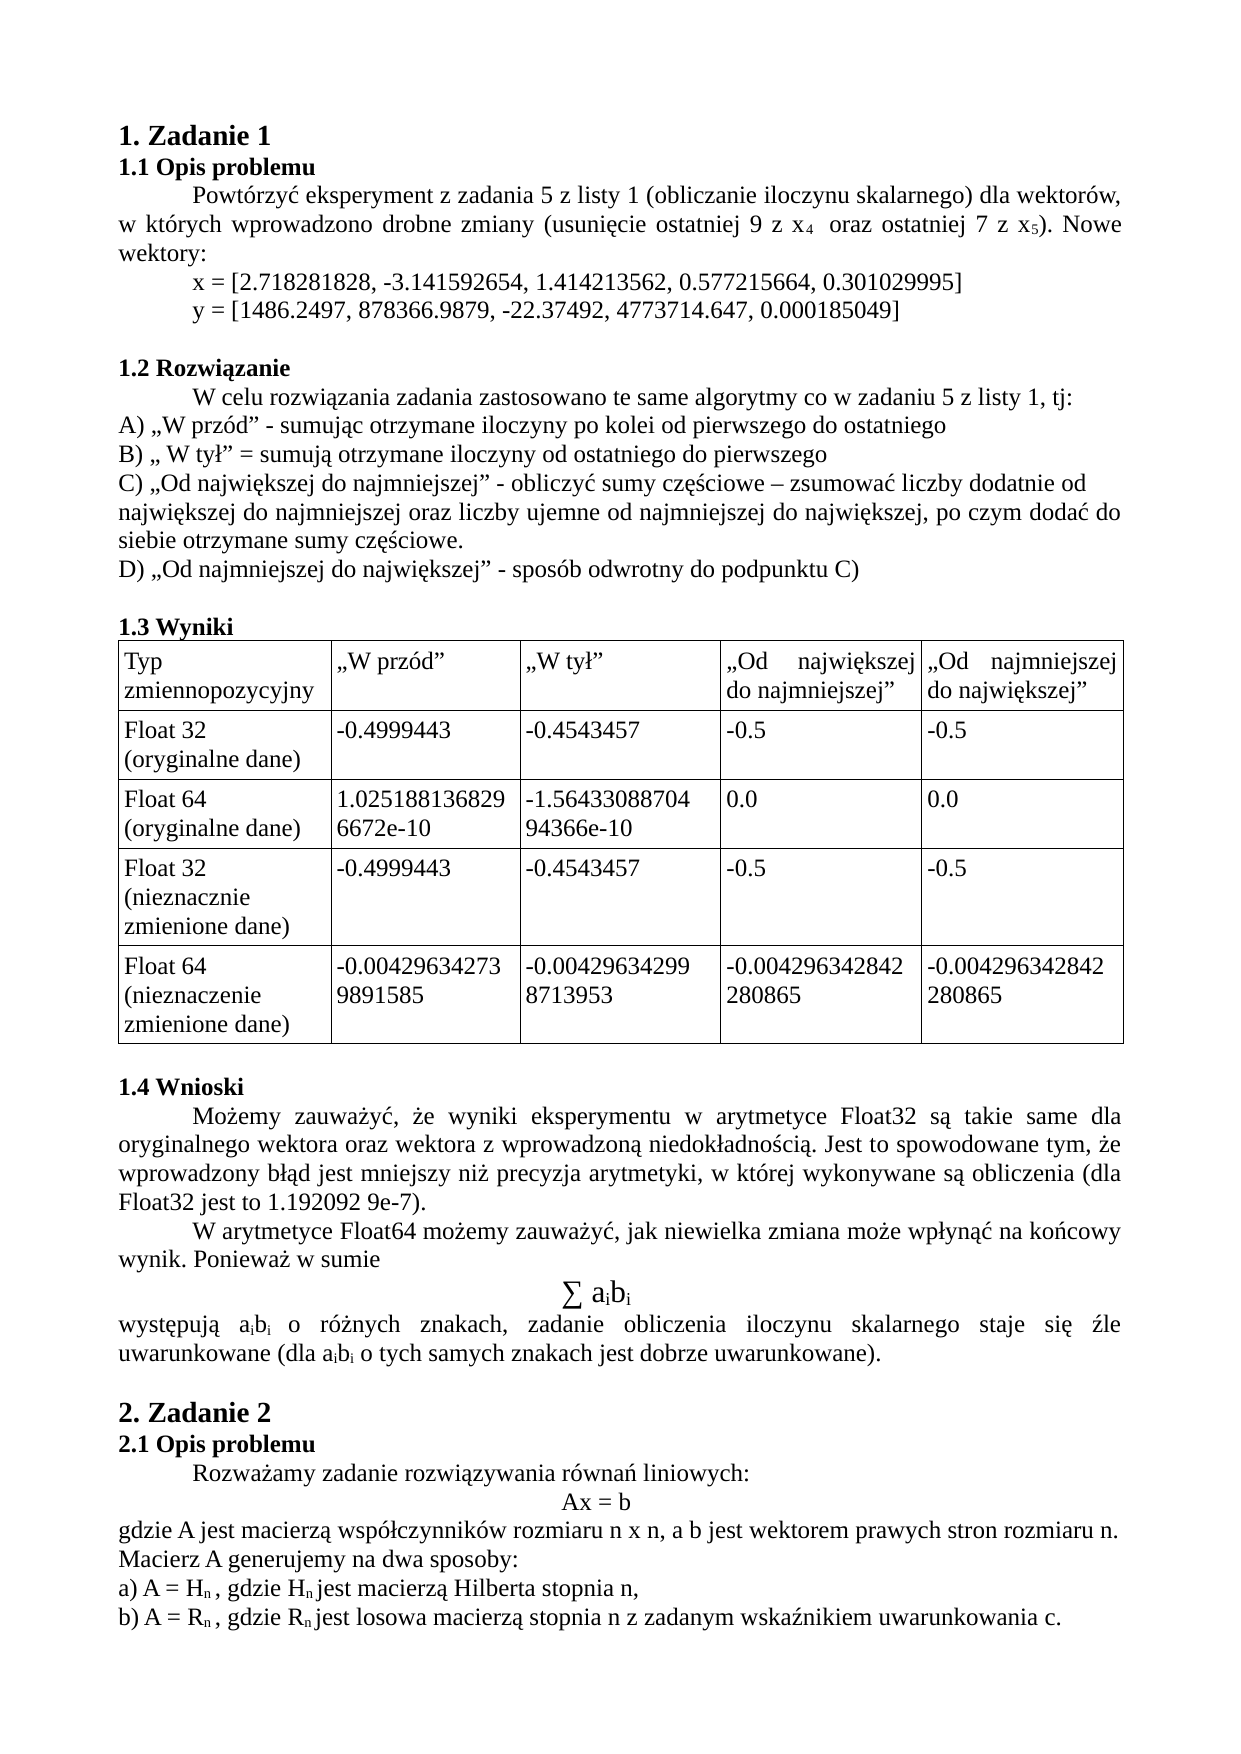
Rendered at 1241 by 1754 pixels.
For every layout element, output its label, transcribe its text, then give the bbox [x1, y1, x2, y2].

text gdzie A jest macierzą współczynników rozmiaru n x n, a b jest wektorem prawych stron rozmiaru n. [118, 1515, 1122, 1544]
text Możemy zauważyć, że wyniki eksperymentu w arytmetyce Float32 są takie same dla oryginalnego wektora oraz wektora z wprowadzoną niedokładnością. Jest to spowodowane tym, że wprowadzony błąd jest mniejszy niż precyzja arytmetyki, w której wykonywane są obliczenia (dla Float32 jest to 1.192092 9e-7). [118, 1101, 1122, 1216]
table_cell -0.5 [922, 711, 1123, 778]
text 1.4 Wnioski [118, 1072, 1122, 1101]
table_cell -0.4999443 [332, 849, 520, 945]
text W celu rozwiązania zadania zastosowano te same algorytmy co w zadaniu 5 z listy 1, tj: [118, 382, 1122, 410]
text występują aibi o różnych znakach, zadanie obliczenia iloczynu skalarnego staje się źle uwarunkowane (dla aibi o tych samych znakach jest dobrze uwarunkowane). [118, 1309, 1122, 1367]
table_header „W tył” [521, 641, 720, 709]
text Rozważamy zadanie rozwiązywania równań liniowych: [118, 1458, 1122, 1487]
text b) A = Rn , gdzie Rn jest losowa macierzą stopnia n z zadanym wskaźnikiem uwarunkowania c. [118, 1602, 1122, 1630]
table_cell -1.56433088704 94366e-10 [521, 780, 720, 848]
table_header „W przód” [332, 641, 520, 709]
table_cell -0.00429634273 9891585 [332, 946, 520, 1043]
table_cell -0.5 [922, 849, 1123, 945]
text największej do najmniejszej oraz liczby ujemne od najmniejszej do największej, po czym dodać do siebie otrzymane sumy częściowe. [118, 497, 1122, 554]
text y = [1486.2497, 878366.9879, -22.37492, 4773714.647, 0.000185049] [118, 295, 1122, 324]
text 2.1 Opis problemu [118, 1429, 1122, 1458]
table_cell -0.5 [721, 849, 921, 945]
text Macierz A generujemy na dwa sposoby: [118, 1544, 1122, 1573]
table_cell Float 64 (nieznaczenie zmienione dane) [119, 946, 331, 1043]
text 2. Zadanie 2 [118, 1396, 1122, 1429]
table_cell -0.4999443 [332, 711, 520, 778]
table_cell -0.004296342842 280865 [721, 946, 921, 1043]
table_cell -0.4543457 [521, 849, 720, 945]
text 1. Zadanie 1 [118, 118, 1122, 152]
table_cell Float 32 (nieznacznie zmienione dane) [119, 849, 331, 945]
table_header „Od największej do najmniejszej” [721, 641, 921, 709]
table_header Typ zmiennopozycyjny [119, 641, 331, 709]
text Powtórzyć eksperyment z zadania 5 z listy 1 (obliczanie iloczynu skalarnego) dla wektorów, w których wprowadzono drobne zmiany (usunięcie ostatniej 9 z x4 oraz ostatniej 7 z x5). Nowe wektory: [118, 180, 1122, 267]
table_cell Float 32 (oryginalne dane) [119, 711, 331, 778]
table_header „Od najmniejszej do największej” [922, 641, 1123, 709]
table_cell Float 64 (oryginalne dane) [119, 780, 331, 848]
table_cell 0.0 [922, 780, 1123, 848]
text 1.3 Wyniki [118, 612, 1122, 640]
table_cell -0.5 [721, 711, 921, 778]
text 1.2 Rozwiązanie [118, 353, 1122, 382]
text ∑ aibi [118, 1273, 1122, 1309]
text W arytmetyce Float64 możemy zauważyć, jak niewielka zmiana może wpłynąć na końcowy wynik. Ponieważ w sumie [118, 1216, 1122, 1273]
text D) „Od najmniejszej do największej” - sposób odwrotny do podpunktu C) [118, 554, 1122, 583]
table_cell 1.0251881368296672e-10 [332, 780, 520, 848]
text A) „W przód” - sumując otrzymane iloczyny po kolei od pierwszego do ostatniego [118, 410, 1122, 439]
table_cell 0.0 [721, 780, 921, 848]
text Ax = b [118, 1487, 1122, 1515]
text B) „ W tył” = sumują otrzymane iloczyny od ostatniego do pierwszego [118, 439, 1122, 468]
table_cell -0.00429634299 8713953 [521, 946, 720, 1043]
text a) A = Hn , gdzie Hn jest macierzą Hilberta stopnia n, [118, 1573, 1122, 1602]
table_cell -0.4543457 [521, 711, 720, 778]
text x = [2.718281828, -3.141592654, 1.414213562, 0.577215664, 0.301029995] [118, 267, 1122, 295]
text C) „Od największej do najmniejszej” - obliczyć sumy częściowe – zsumować liczby dodatnie od [118, 468, 1122, 497]
table_cell -0.004296342842 280865 [922, 946, 1123, 1043]
text 1.1 Opis problemu [118, 152, 1122, 180]
